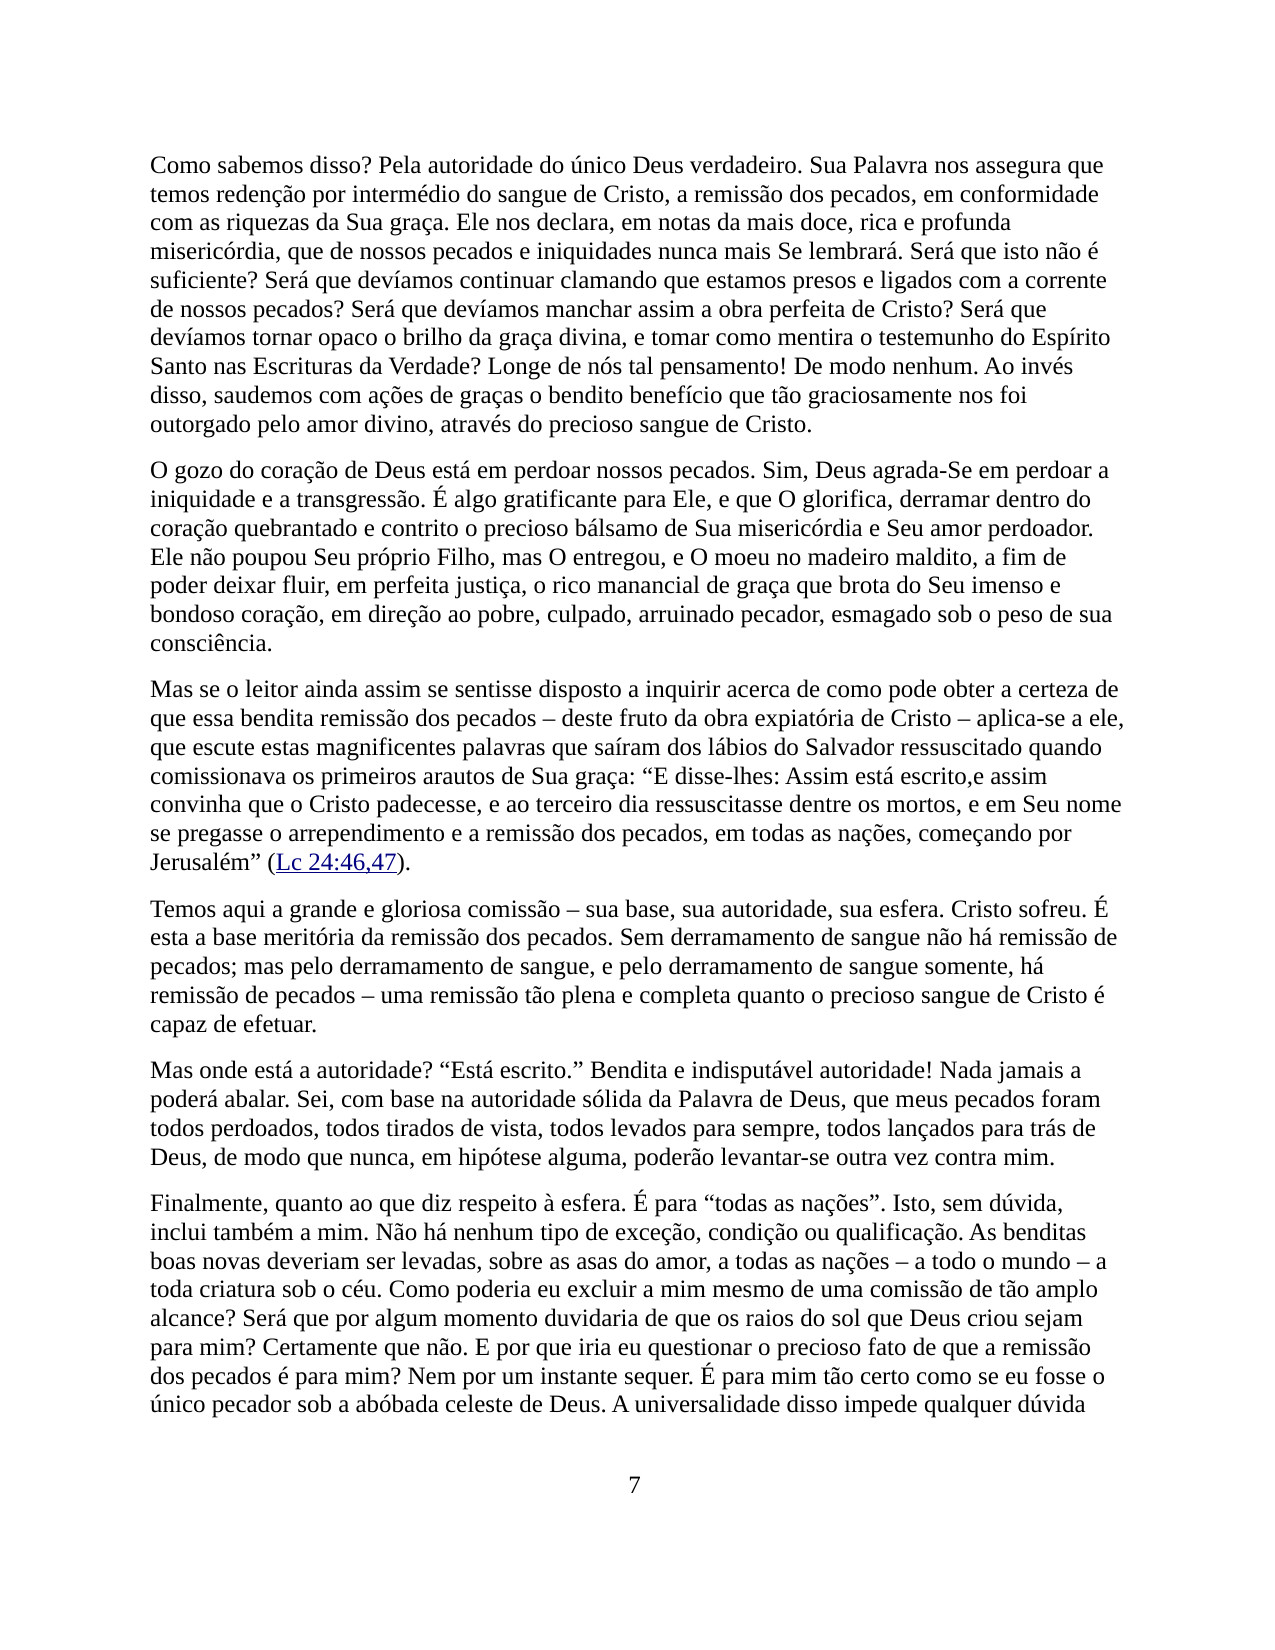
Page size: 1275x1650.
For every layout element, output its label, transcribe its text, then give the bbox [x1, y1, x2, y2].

text O gozo do coração de Deus está em perdoar nossos pecados. Sim, Deus agrada-Se em perdoar a iniquidade e a transgressão. É algo gratificante para Ele, e que O glorifica, derramar dentro do coração quebrantado e contrito o precioso bálsamo de Sua misericórdia e Seu amor perdoador. Ele não poupou Seu próprio Filho, mas O entregou, e O moeu no madeiro maldito, a fim de poder deixar fluir, em perfeita justiça, o rico manancial de graça que brota do Seu imenso e bondoso coração, em direção ao pobre, culpado, arruinado pecador, esmagado sob o peso de sua consciência. [150, 455, 1125, 657]
text Finalmente, quanto ao que diz respeito à esfera. É para “todas as nações”. Isto, sem dúvida, inclui também a mim. Não há nenhum tipo de exceção, condição ou qualificação. As benditas boas novas deveriam ser levadas, sobre as asas do amor, a todas as nações – a todo o mundo – a toda criatura sob o céu. Como poderia eu excluir a mim mesmo de uma comissão de tão amplo alcance? Será que por algum momento duvidaria de que os raios do sol que Deus criou sejam para mim? Certamente que não. E por que iria eu questionar o precioso fato de que a remissão dos pecados é para mim? Nem por um instante sequer. É para mim tão certo como se eu fosse o único pecador sob a abóbada celeste de Deus. A universalidade disso impede qualquer dúvida [150, 1188, 1125, 1418]
text Mas se o leitor ainda assim se sentisse disposto a inquirir acerca de como pode obter a certeza de que essa bendita remissão dos pecados – deste fruto da obra expiatória de Cristo – aplica-se a ele, que escute estas magnificentes palavras que saíram dos lábios do Salvador ressuscitado quando comissionava os primeiros arautos de Sua graça: “E disse-lhes: Assim está escrito,e assim convinha que o Cristo padecesse, e ao terceiro dia ressuscitasse dentre os mortos, e em Seu nome se pregasse o arrependimento e a remissão dos pecados, em todas as nações, começando por Jerusalém” (Lc 24:46,47). [150, 674, 1125, 876]
text Como sabemos disso? Pela autoridade do único Deus verdadeiro. Sua Palavra nos assegura que temos redenção por intermédio do sangue de Cristo, a remissão dos pecados, em conformidade com as riquezas da Sua graça. Ele nos declara, em notas da mais doce, rica e profunda misericórdia, que de nossos pecados e iniquidades nunca mais Se lembrará. Será que isto não é suficiente? Será que devíamos continuar clamando que estamos presos e ligados com a corrente de nossos pecados? Será que devíamos manchar assim a obra perfeita de Cristo? Será que devíamos tornar opaco o brilho da graça divina, e tomar como mentira o testemunho do Espírito Santo nas Escrituras da Verdade? Longe de nós tal pensamento! De modo nenhum. Ao invés disso, saudemos com ações de graças o bendito benefício que tão graciosamente nos foi outorgado pelo amor divino, através do precioso sangue de Cristo. [150, 150, 1125, 437]
text Mas onde está a autoridade? “Está escrito.” Bendita e indisputável autoridade! Nada jamais a poderá abalar. Sei, com base na autoridade sólida da Palavra de Deus, que meus pecados foram todos perdoados, todos tirados de vista, todos levados para sempre, todos lançados para trás de Deus, de modo que nunca, em hipótese alguma, poderão levantar-se outra vez contra mim. [150, 1055, 1125, 1170]
text Temos aqui a grande e gloriosa comissão – sua base, sua autoridade, sua esfera. Cristo sofreu. É esta a base meritória da remissão dos pecados. Sem derramamento de sangue não há remissão de pecados; mas pelo derramamento de sangue, e pelo derramamento de sangue somente, há remissão de pecados – uma remissão tão plena e completa quanto o precioso sangue de Cristo é capaz de efetuar. [150, 894, 1125, 1037]
